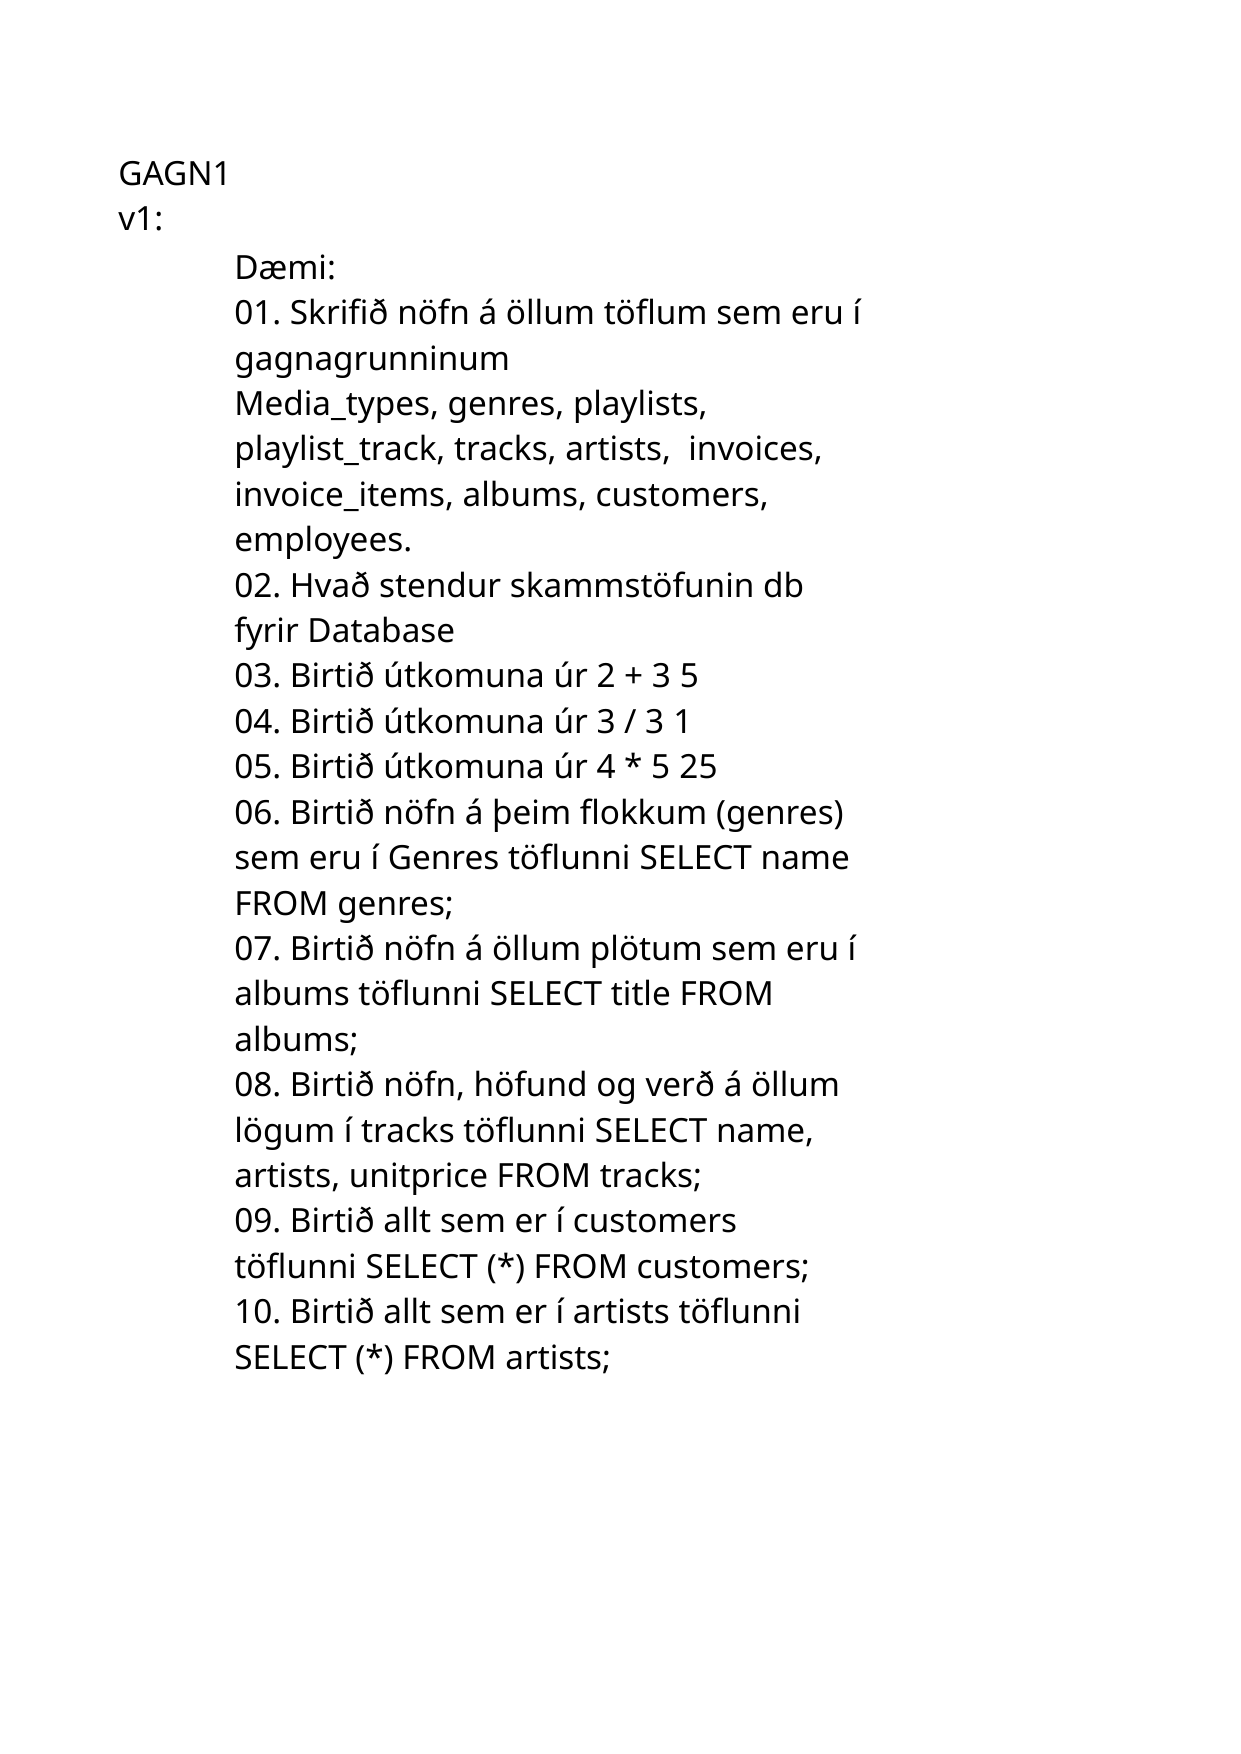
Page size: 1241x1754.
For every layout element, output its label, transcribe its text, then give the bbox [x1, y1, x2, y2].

table_cell Dæmi: [234, 244, 865, 289]
table_cell [118, 1197, 234, 1288]
table_cell 07. Birtið nöfn á öllum plötum sem eru í albums töflunni SELECT title FROM albums; [234, 925, 865, 1061]
table_cell [118, 698, 234, 743]
table_cell [118, 1061, 234, 1197]
table_cell 05. Birtið útkomuna úr 4 * 5 25 [234, 743, 865, 788]
table_cell 10. Birtið allt sem er í artists töflunni SELECT (*) FROM artists; [234, 1288, 865, 1379]
table_cell 06. Birtið nöfn á þeim flokkum (genres) sem eru í Genres töflunni SELECT name FROM genres; [234, 789, 865, 925]
table_header GAGN1 v1: [118, 147, 234, 243]
table_cell [118, 561, 234, 652]
table_cell 04. Birtið útkomuna úr 3 / 3 1 [234, 698, 865, 743]
table_cell [118, 743, 234, 788]
table_cell [118, 925, 234, 1061]
table_cell 01. Skrifið nöfn á öllum töflum sem eru í gagnagrunninum Media_types, genres, playlists, playlist_track, tracks, artists, invoices, invoice_items, albums, customers, employees. [234, 289, 865, 561]
table_cell [118, 244, 234, 289]
table_cell [118, 789, 234, 925]
table_cell [118, 1288, 234, 1379]
table_cell 08. Birtið nöfn, höfund og verð á öllum lögum í tracks töflunni SELECT name, artists, unitprice FROM tracks; [234, 1061, 865, 1197]
table_cell [118, 652, 234, 698]
table_header [234, 147, 865, 243]
table_cell [118, 289, 234, 561]
table_cell 03. Birtið útkomuna úr 2 + 3 5 [234, 652, 865, 698]
table_cell 09. Birtið allt sem er í customers töflunni SELECT (*) FROM customers; [234, 1197, 865, 1288]
table_cell 02. Hvað stendur skammstöfunin db fyrir Database [234, 561, 865, 652]
